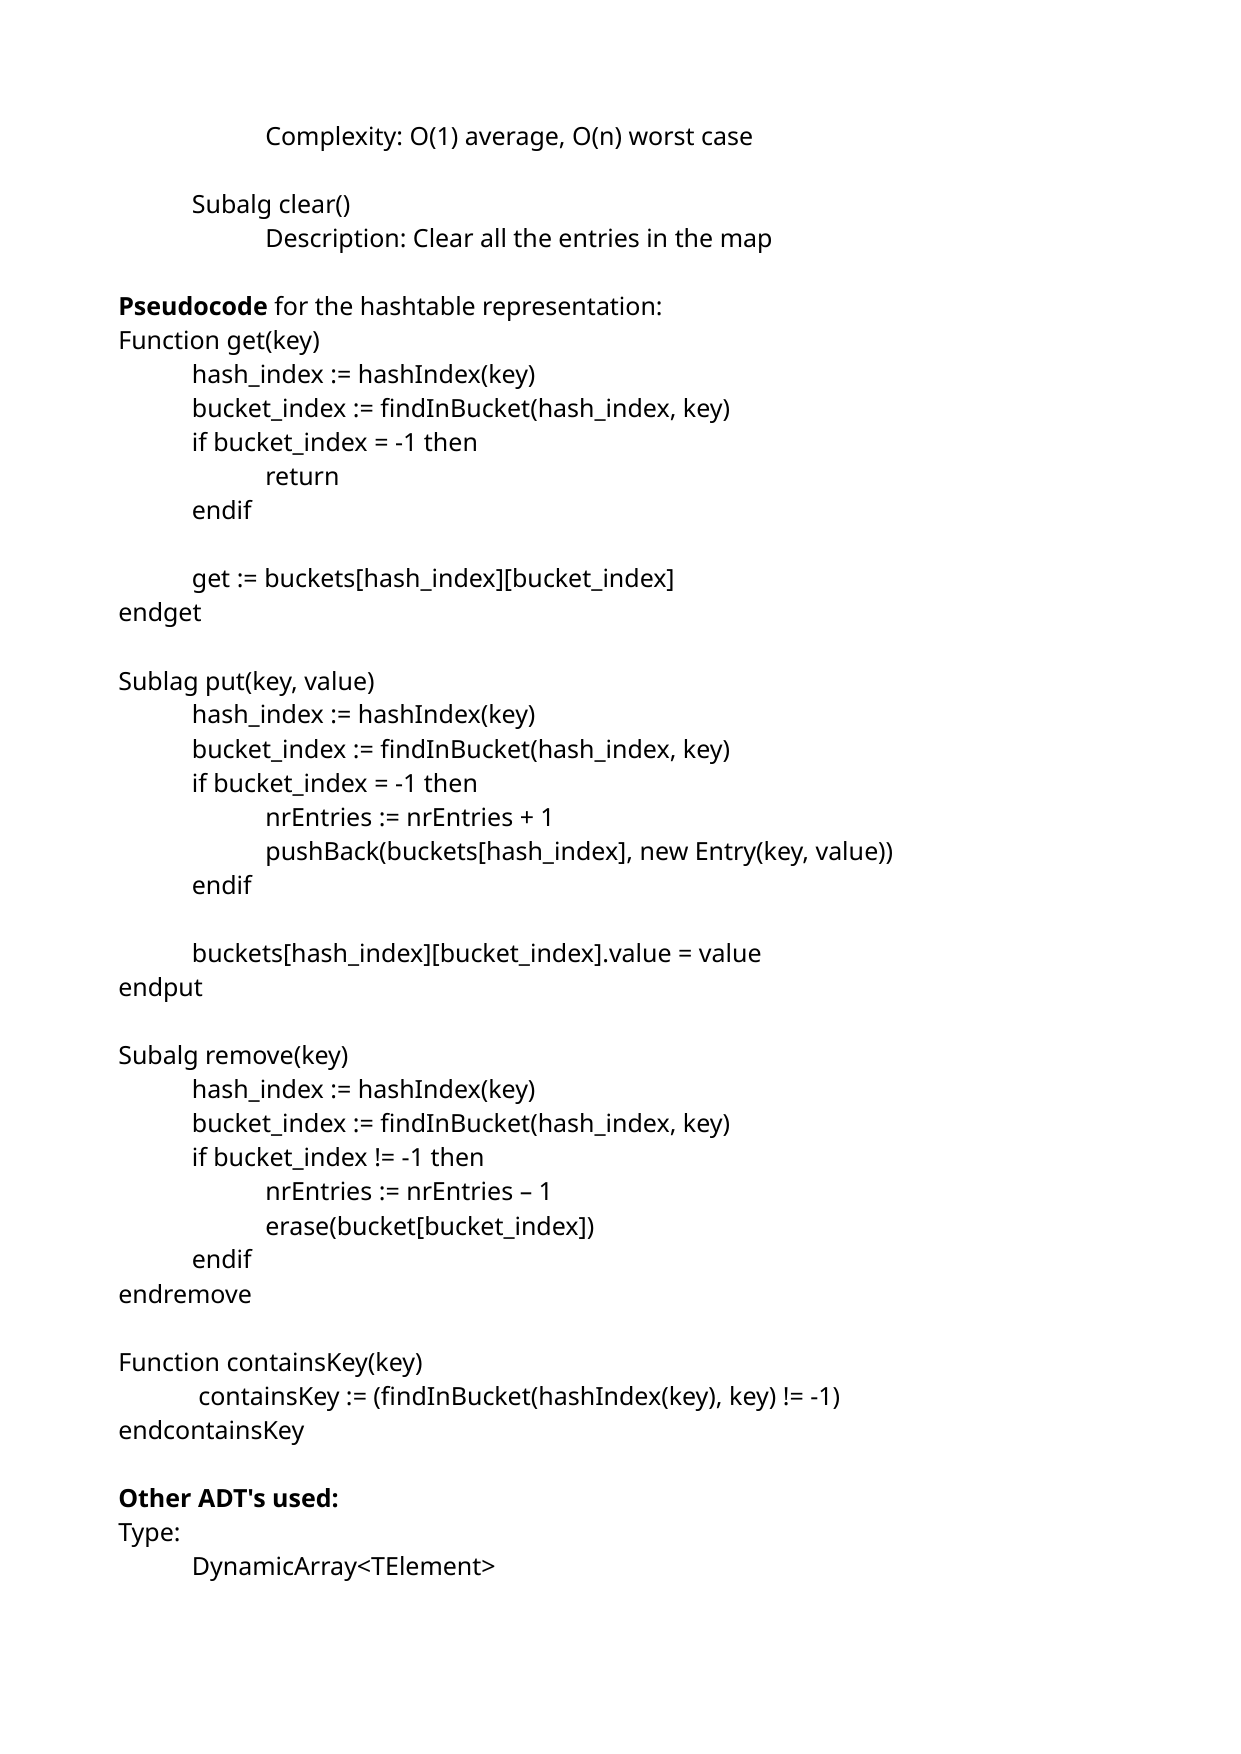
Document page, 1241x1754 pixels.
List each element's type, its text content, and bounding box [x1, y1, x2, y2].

text Complexity: O(1) average, O(n) worst case [118, 118, 1122, 152]
text hash_index := hashIndex(key) [118, 697, 1122, 731]
text Subalg remove(key) [118, 1038, 1122, 1072]
text Sublag put(key, value) [118, 663, 1122, 697]
text containsKey := (findInBucket(hashIndex(key), key) != -1) [118, 1378, 1122, 1412]
text DynamicArray<TElement> [118, 1549, 1122, 1583]
text endcontainsKey [118, 1412, 1122, 1447]
text Subalg clear() [118, 186, 1122, 220]
text pushBack(buckets[hash_index], new Entry(key, value)) [118, 833, 1122, 867]
text endput [118, 970, 1122, 1004]
text endif [118, 493, 1122, 527]
text hash_index := hashIndex(key) [118, 357, 1122, 391]
text if bucket_index = -1 then [118, 765, 1122, 799]
text return [118, 459, 1122, 493]
text Type: [118, 1515, 1122, 1549]
text Function get(key) [118, 322, 1122, 357]
text hash_index := hashIndex(key) [118, 1072, 1122, 1106]
text nrEntries := nrEntries + 1 [118, 799, 1122, 833]
text endif [118, 867, 1122, 902]
text bucket_index := findInBucket(hash_index, key) [118, 391, 1122, 425]
text buckets[hash_index][bucket_index].value = value [118, 936, 1122, 970]
text endremove [118, 1276, 1122, 1310]
text Pseudocode for the hashtable representation: [118, 288, 1122, 322]
text endif [118, 1242, 1122, 1276]
text endget [118, 595, 1122, 629]
text bucket_index := findInBucket(hash_index, key) [118, 1106, 1122, 1140]
text if bucket_index = -1 then [118, 425, 1122, 459]
text if bucket_index != -1 then [118, 1140, 1122, 1174]
text bucket_index := findInBucket(hash_index, key) [118, 731, 1122, 765]
text erase(bucket[bucket_index]) [118, 1208, 1122, 1242]
text Other ADT's used: [118, 1481, 1122, 1515]
text get := buckets[hash_index][bucket_index] [118, 561, 1122, 595]
text Function containsKey(key) [118, 1344, 1122, 1378]
text nrEntries := nrEntries – 1 [118, 1174, 1122, 1208]
text Description: Clear all the entries in the map [118, 220, 1122, 254]
